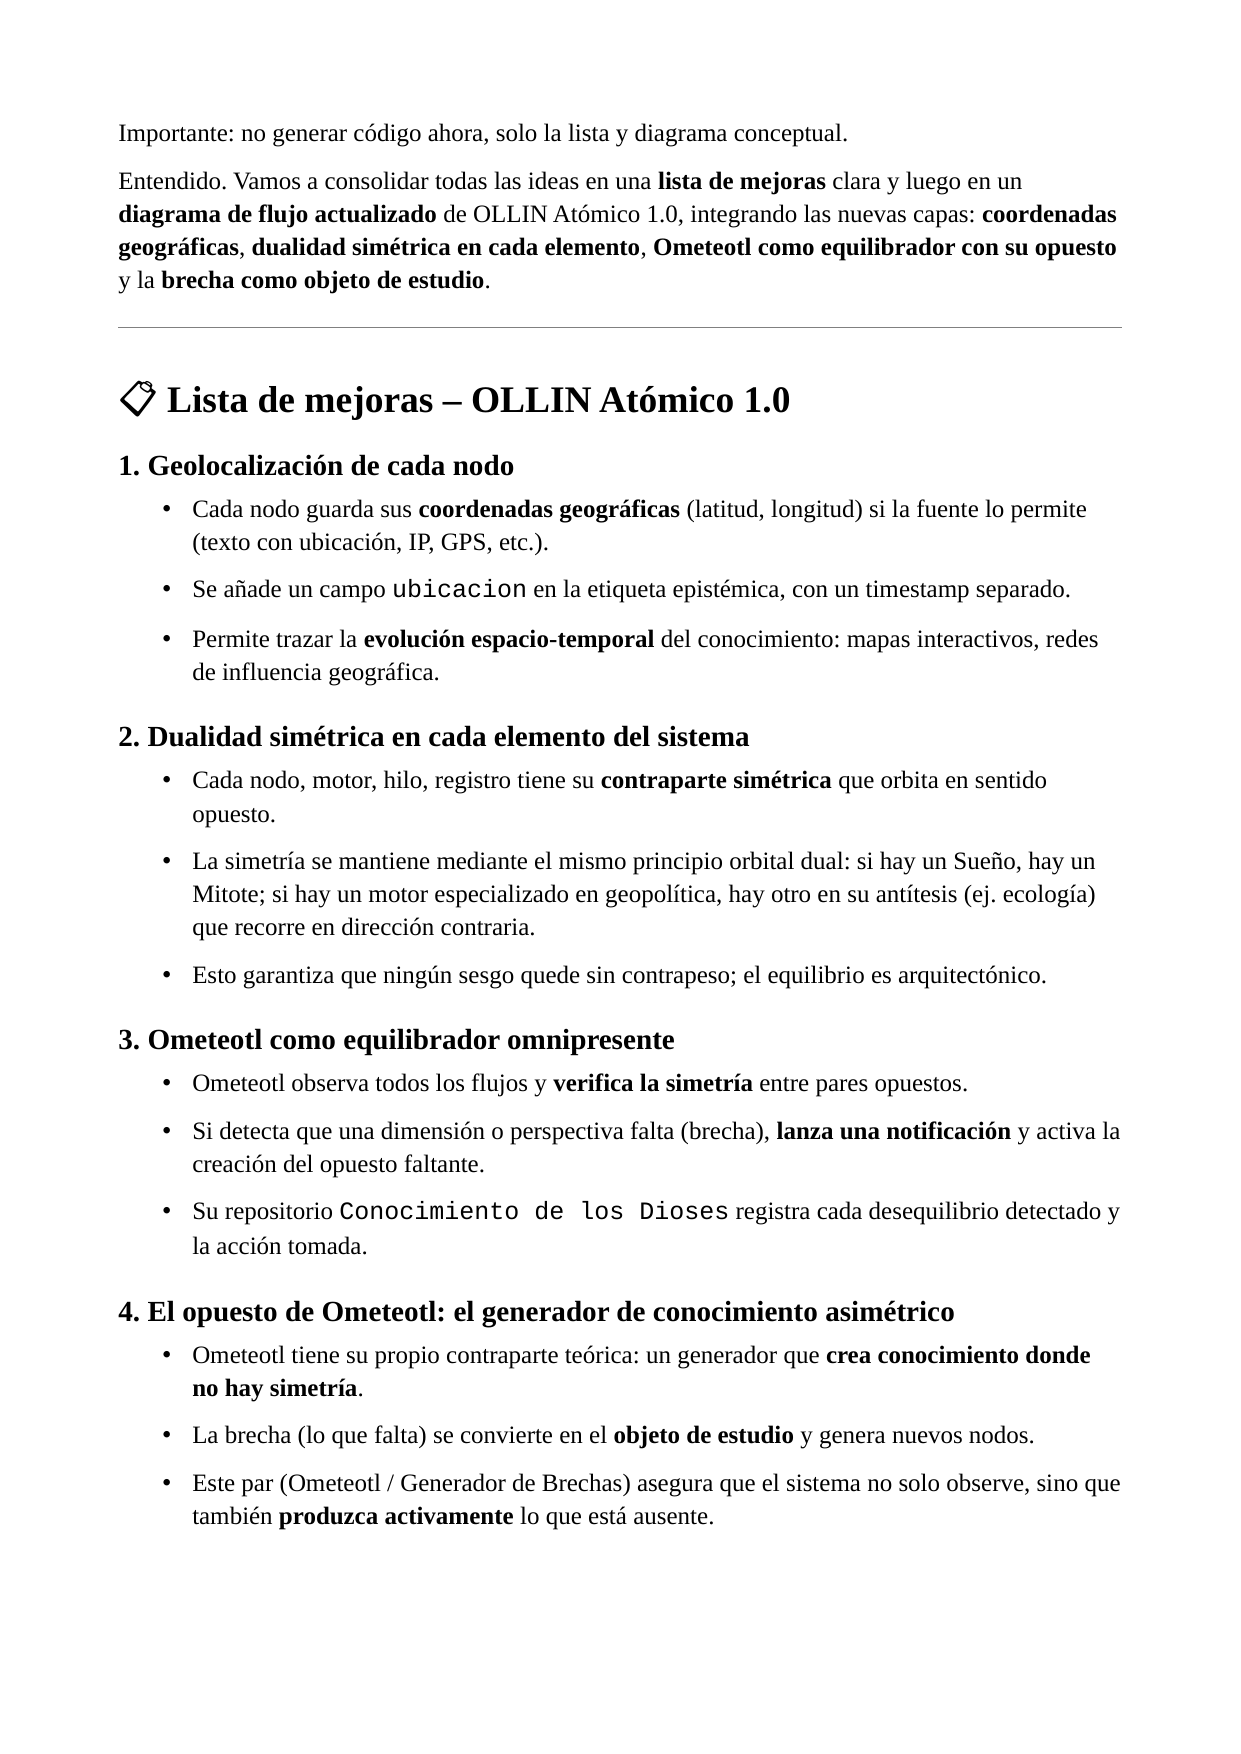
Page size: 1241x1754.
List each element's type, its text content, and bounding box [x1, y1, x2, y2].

text Importante: no generar código ahora, solo la lista y diagrama conceptual. [118, 118, 1122, 147]
subtitle 📋 Lista de mejoras – OLLIN Atómico 1.0 [118, 377, 1122, 421]
subtitle 2. Dualidad simétrica en cada elemento del sistema [118, 719, 1122, 753]
list La simetría se mantiene mediante el mismo principio orbital dual: si hay un Sueño, hay un Mitote; si hay un motor especializado en geopolítica, hay otro en su antítesis (ej. ecología) que recorre en dirección contraria. [162, 846, 1122, 941]
list Se añade un campo ubicacion en la etiqueta epistémica, con un timestamp separado. [162, 574, 1122, 605]
list La brecha (lo que falta) se convierte en el objeto de estudio y genera nuevos nodos. [162, 1420, 1122, 1449]
list Ometeotl tiene su propio contraparte teórica: un generador que crea conocimiento donde no hay simetría. [162, 1340, 1122, 1401]
list Ometeotl observa todos los flujos y verifica la simetría entre pares opuestos. [162, 1068, 1122, 1097]
list Este par (Ometeotl / Generador de Brechas) asegura que el sistema no solo observe, sino que también produzca activamente lo que está ausente. [162, 1468, 1122, 1530]
list Permite trazar la evolución espacio‑temporal del conocimiento: mapas interactivos, redes de influencia geográfica. [162, 624, 1122, 686]
list Cada nodo guarda sus coordenadas geográficas (latitud, longitud) si la fuente lo permite (texto con ubicación, IP, GPS, etc.). [162, 494, 1122, 556]
list Esto garantiza que ningún sesgo quede sin contrapeso; el equilibrio es arquitectónico. [162, 960, 1122, 989]
list Cada nodo, motor, hilo, registro tiene su contraparte simétrica que orbita en sentido opuesto. [162, 766, 1122, 827]
subtitle 1. Geolocalización de cada nodo [118, 448, 1122, 481]
subtitle 3. Ometeotl como equilibrador omnipresente [118, 1022, 1122, 1056]
text Entendido. Vamos a consolidar todas las ideas en una lista de mejoras clara y luego en un diagrama de flujo actualizado de OLLIN Atómico 1.0, integrando las nuevas capas: coordenadas geográficas, dualidad simétrica en cada elemento, Ometeotl como equilibrador con su opuesto y la brecha como objeto de estudio. [118, 166, 1122, 293]
list Si detecta que una dimensión o perspectiva falta (brecha), lanza una notificación y activa la creación del opuesto faltante. [162, 1116, 1122, 1177]
subtitle 4. El opuesto de Ometeotl: el generador de conocimiento asimétrico [118, 1294, 1122, 1327]
list Su repositorio Conocimiento de los Dioses registra cada desequilibrio detectado y la acción tomada. [162, 1196, 1122, 1260]
